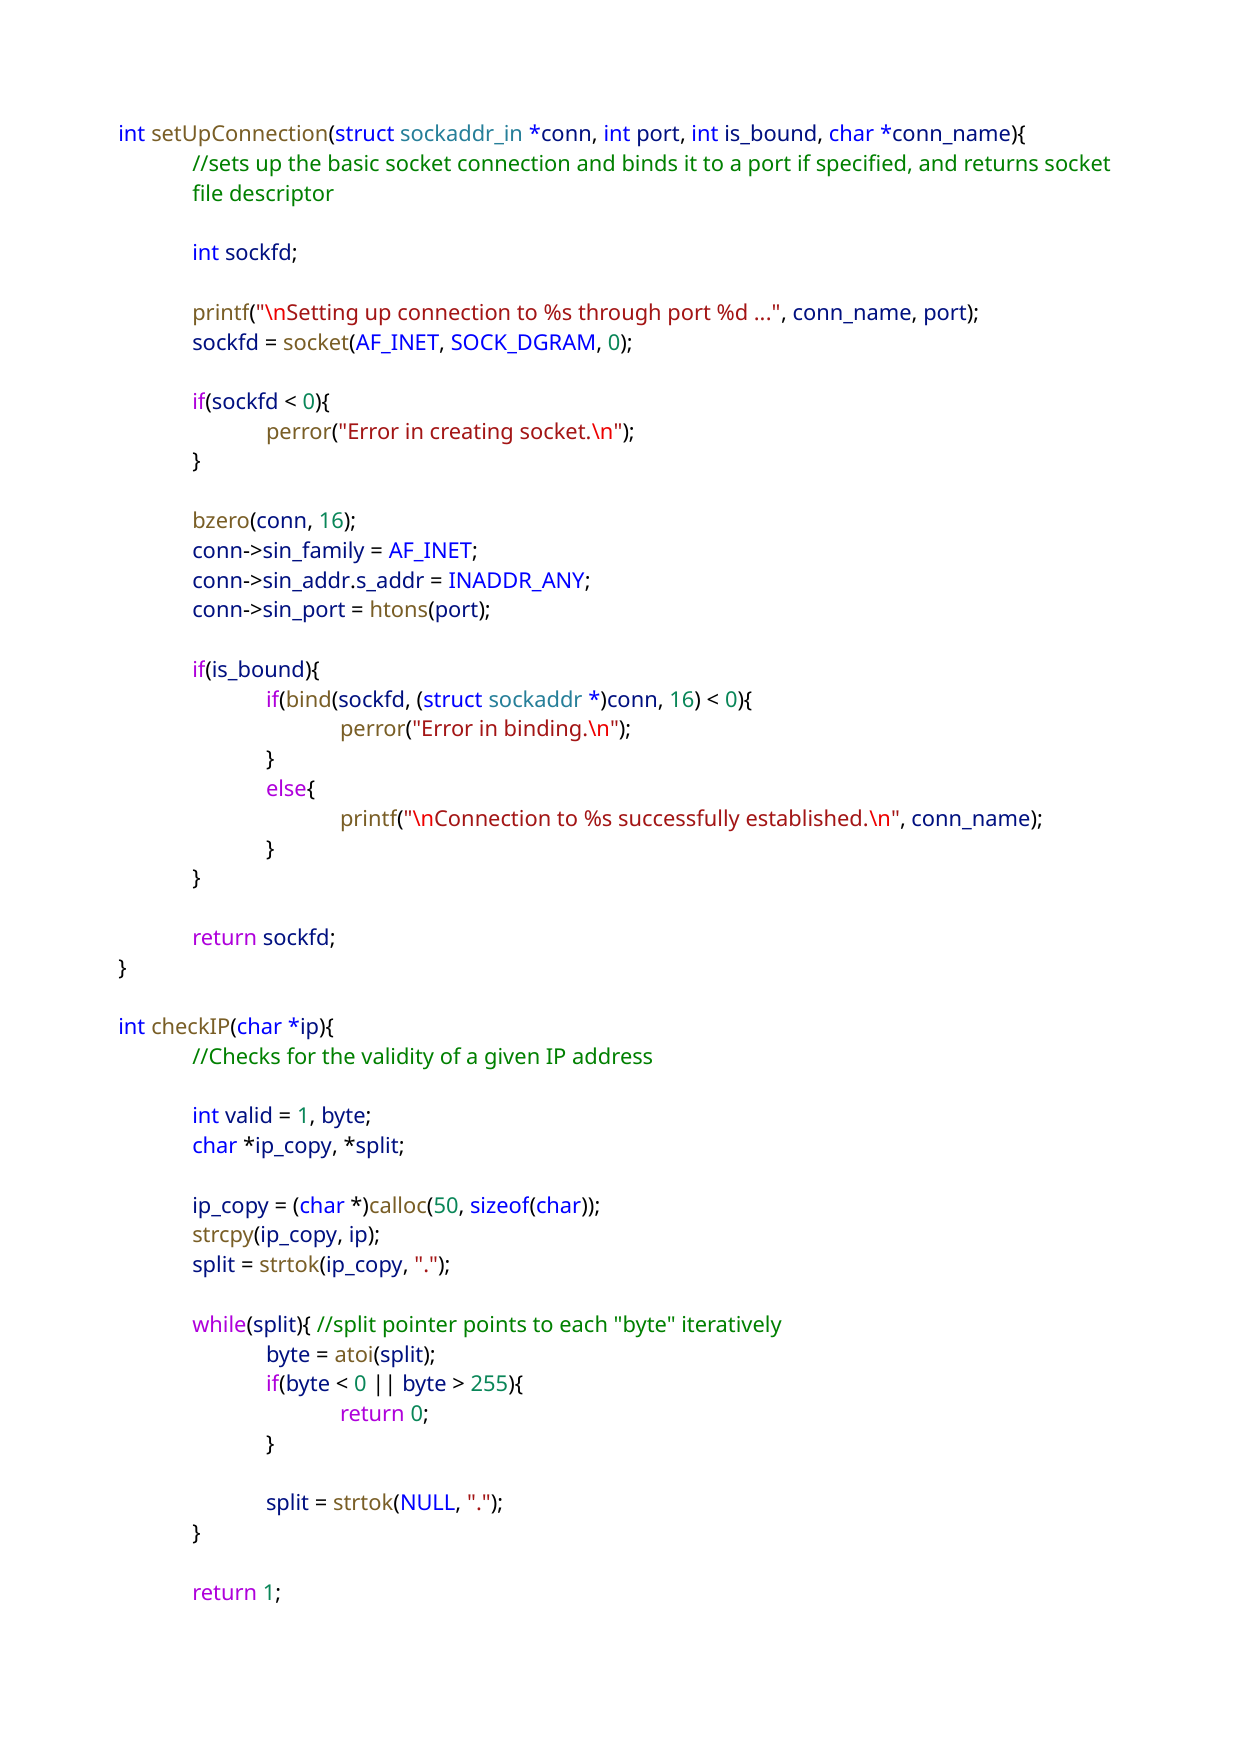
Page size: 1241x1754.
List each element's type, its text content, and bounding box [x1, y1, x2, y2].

text //Checks for the validity of a given IP address [192, 1041, 1122, 1071]
text char *ip_copy, *split; [192, 1130, 1122, 1160]
text int checkIP(char *ip){ [118, 1011, 1122, 1041]
text printf("\nConnection to %s successfully established.\n", conn_name); [192, 803, 1122, 833]
text else{ [192, 773, 1122, 803]
text } [192, 833, 1122, 862]
text if(sockfd < 0){ [192, 386, 1122, 416]
text } [192, 1517, 1122, 1547]
text perror("Error in creating socket.\n"); [192, 416, 1122, 446]
text return 1; [192, 1577, 1122, 1606]
text if(bind(sockfd, (struct sockaddr *)conn, 16) < 0){ [192, 684, 1122, 713]
text } [118, 952, 1122, 981]
text int valid = 1, byte; [192, 1100, 1122, 1130]
text ip_copy = (char *)calloc(50, sizeof(char)); [192, 1190, 1122, 1219]
text return sockfd; [192, 922, 1122, 952]
text return 0; [192, 1398, 1122, 1428]
text conn->sin_family = AF_INET; [192, 535, 1122, 564]
text byte = atoi(split); [192, 1338, 1122, 1368]
text split = strtok(NULL, "."); [192, 1487, 1122, 1517]
text conn->sin_port = htons(port); [192, 594, 1122, 624]
text perror("Error in binding.\n"); [192, 713, 1122, 743]
text sockfd = socket(AF_INET, SOCK_DGRAM, 0); [192, 326, 1122, 356]
text if(is_bound){ [192, 654, 1122, 684]
text strcpy(ip_copy, ip); [192, 1219, 1122, 1249]
text } [192, 1428, 1122, 1458]
text split = strtok(ip_copy, "."); [192, 1249, 1122, 1279]
text int setUpConnection(struct sockaddr_in *conn, int port, int is_bound, char *conn_name){ [118, 118, 1122, 148]
text bzero(conn, 16); [192, 505, 1122, 535]
text printf("\nSetting up connection to %s through port %d ...", conn_name, port); [192, 297, 1122, 326]
text //sets up the basic socket connection and binds it to a port if specified, and returns socket file descriptor [192, 148, 1122, 207]
text } [192, 743, 1122, 773]
text int sockfd; [192, 237, 1122, 267]
text if(byte < 0 || byte > 255){ [192, 1368, 1122, 1398]
text while(split){ //split pointer points to each "byte" iteratively [192, 1309, 1122, 1338]
text conn->sin_addr.s_addr = INADDR_ANY; [192, 564, 1122, 594]
text } [192, 862, 1122, 892]
text } [192, 446, 1122, 475]
